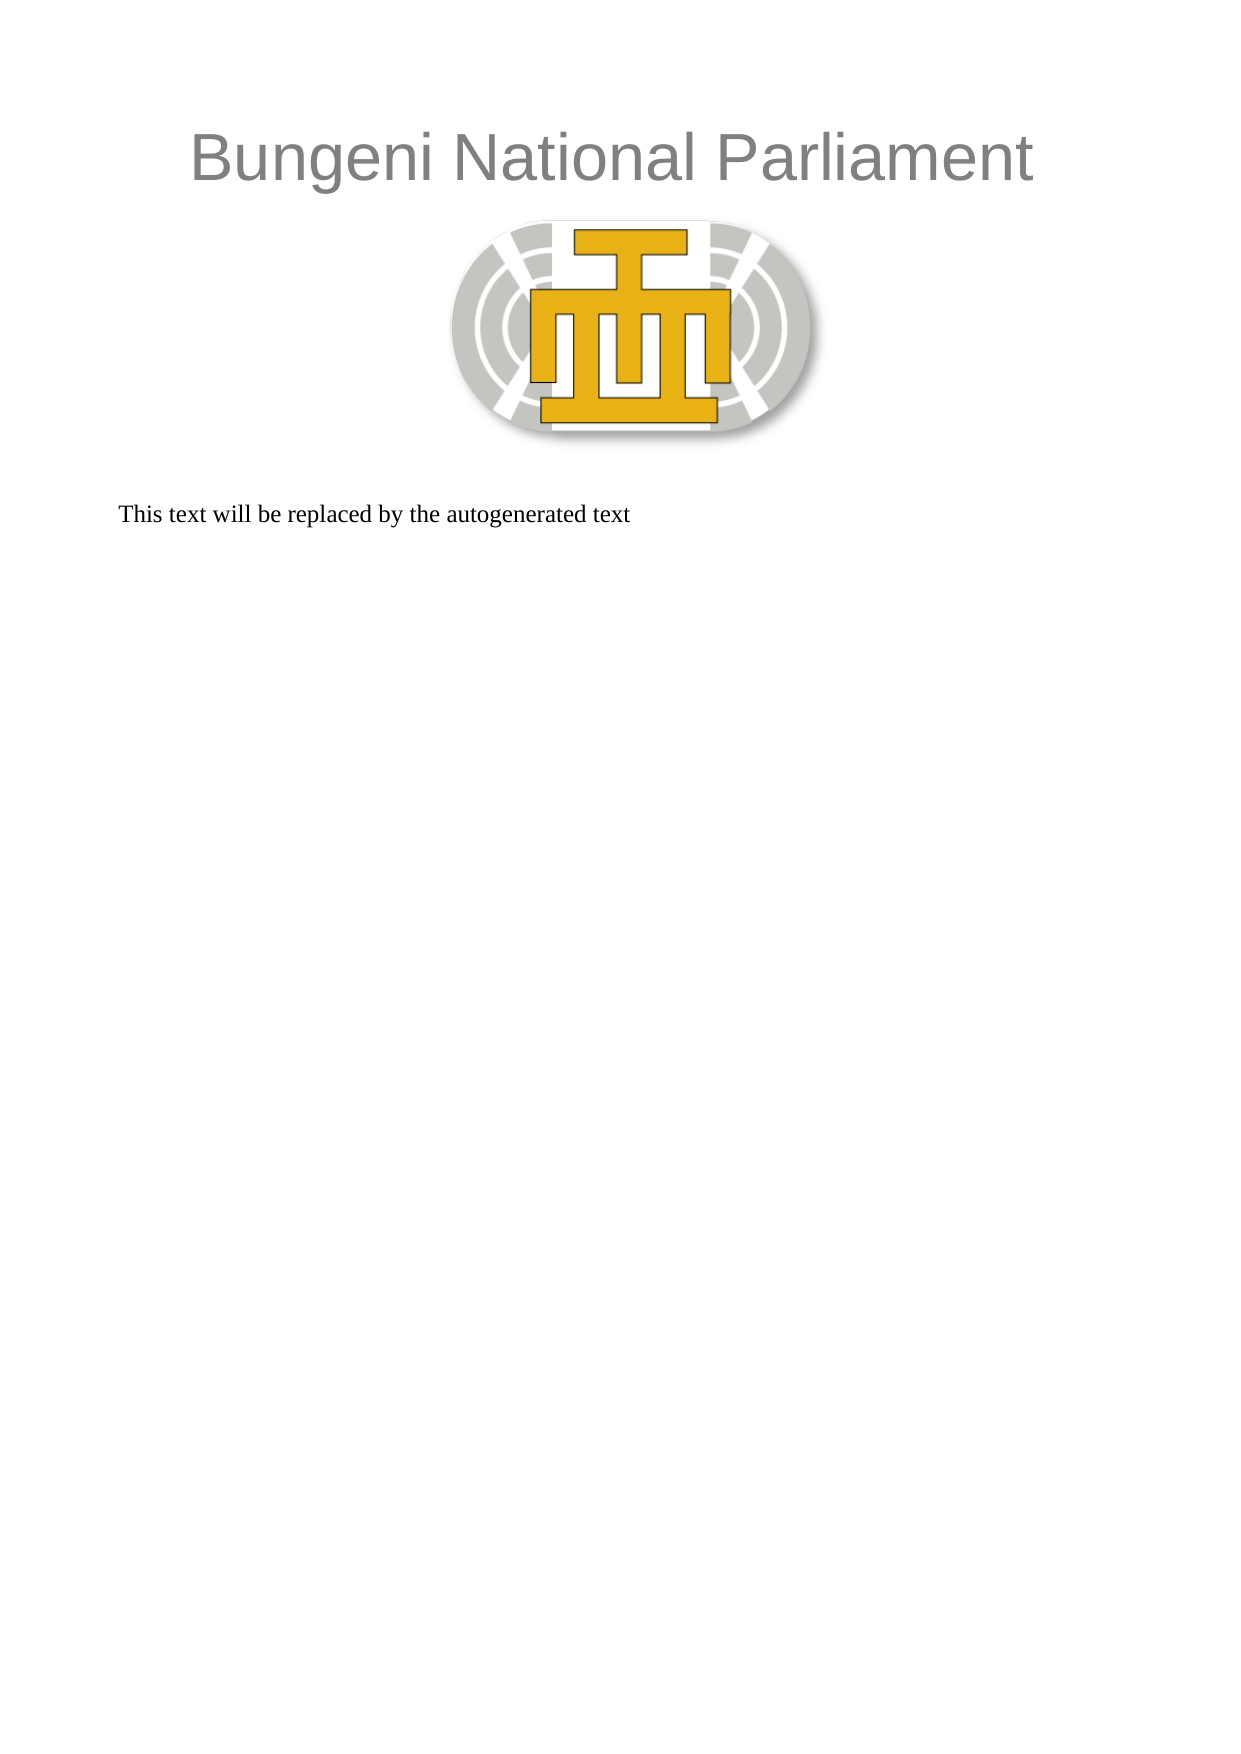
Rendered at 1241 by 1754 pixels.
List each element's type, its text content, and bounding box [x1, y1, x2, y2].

picture [435, 207, 840, 459]
title Bungeni National Parliament [118, 118, 1122, 195]
text This text will be replaced by the autogenerated text [118, 499, 1122, 528]
